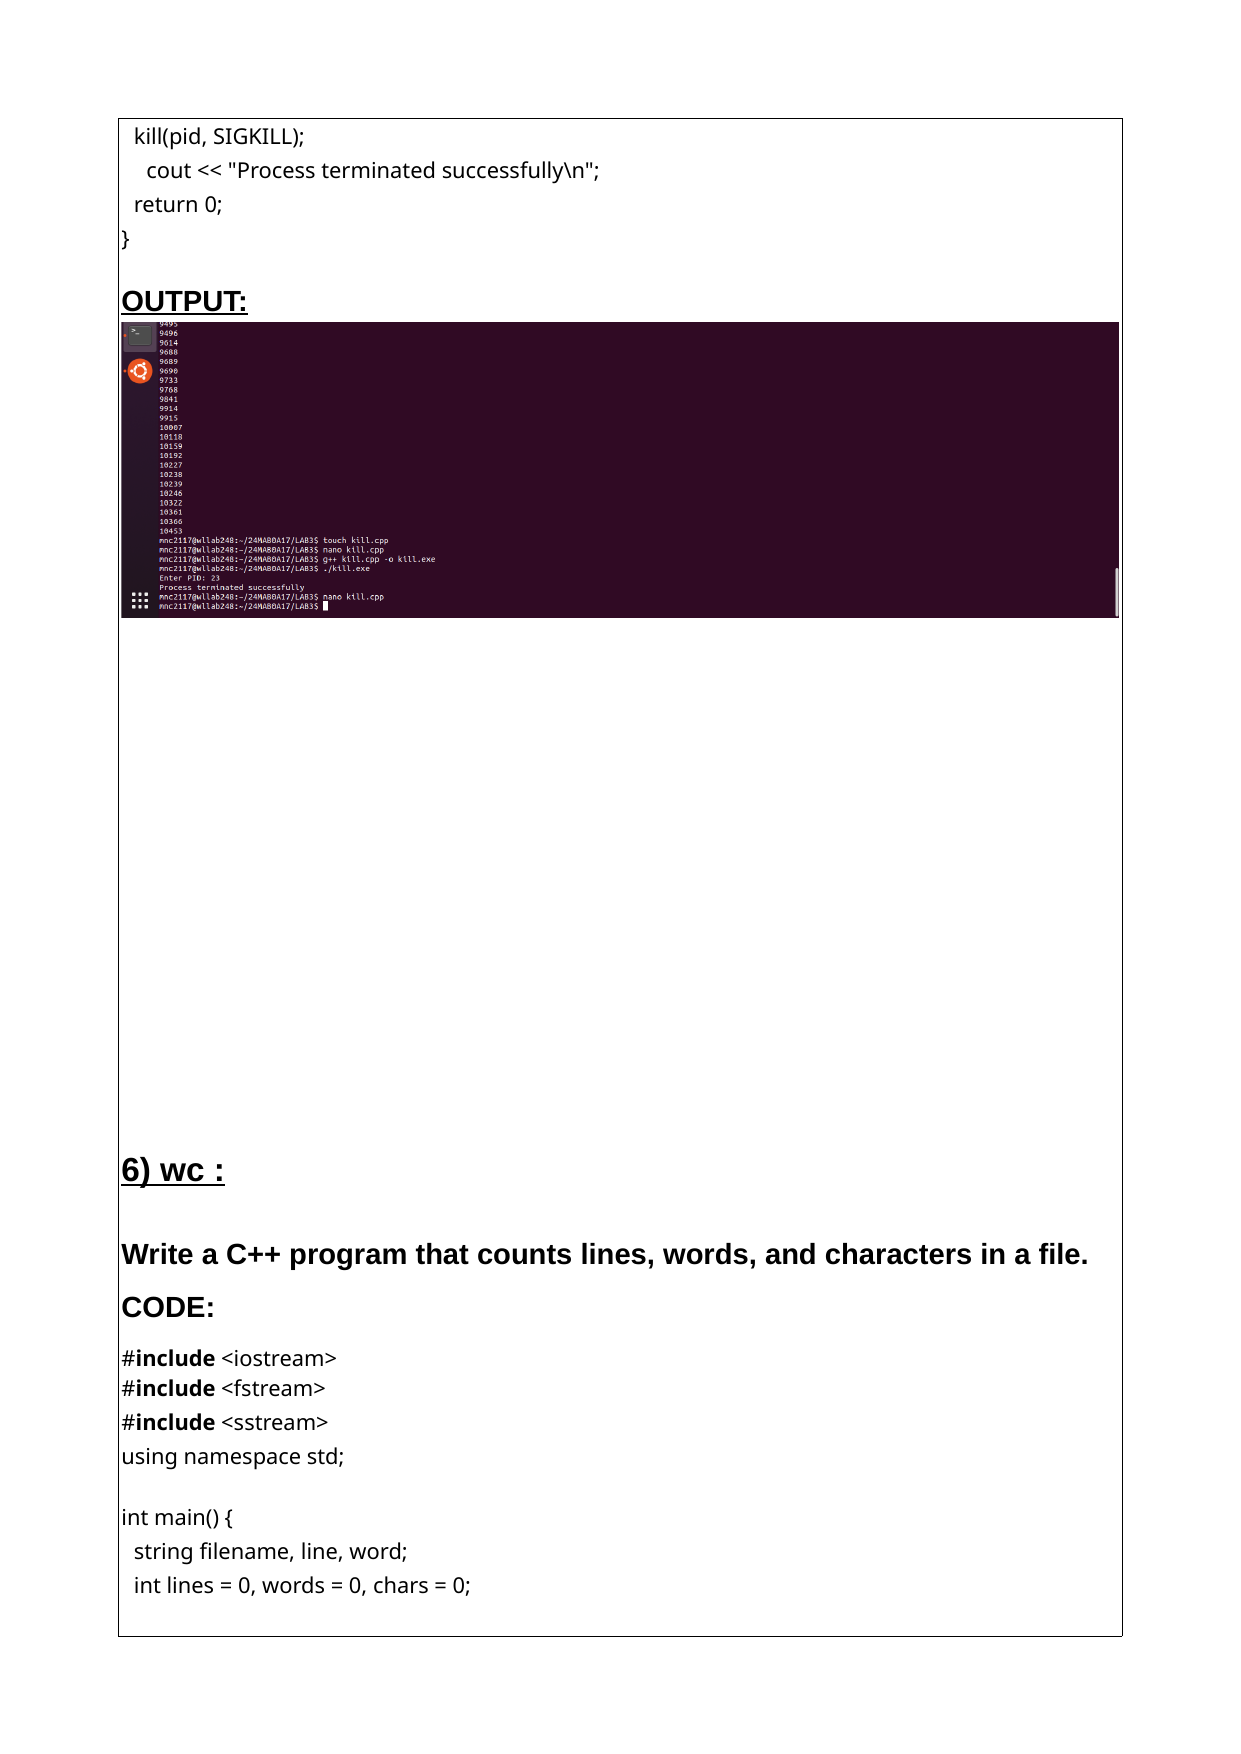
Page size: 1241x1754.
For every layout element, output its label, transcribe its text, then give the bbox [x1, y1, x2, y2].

text CODE: [121, 1290, 1119, 1324]
text 6) wc : [121, 1150, 1119, 1189]
text #include <fstream> [121, 1373, 1119, 1403]
text Write a C++ program that counts lines, words, and characters in a file. [121, 1237, 1119, 1271]
text } [121, 223, 1119, 253]
text string filename, line, word; [121, 1536, 1119, 1566]
text kill(pid, SIGKILL); [121, 121, 1119, 151]
picture [121, 322, 1119, 618]
text using namespace std; [121, 1441, 1119, 1471]
text return 0; [121, 189, 1119, 219]
text int lines = 0, words = 0, chars = 0; [121, 1570, 1119, 1600]
text int main() { [121, 1502, 1119, 1532]
text cout << "Process terminated successfully\n"; [121, 155, 1119, 185]
text #include <sstream> [121, 1407, 1119, 1437]
text #include <iostream> [121, 1343, 1119, 1373]
text OUTPUT: [121, 284, 1119, 317]
